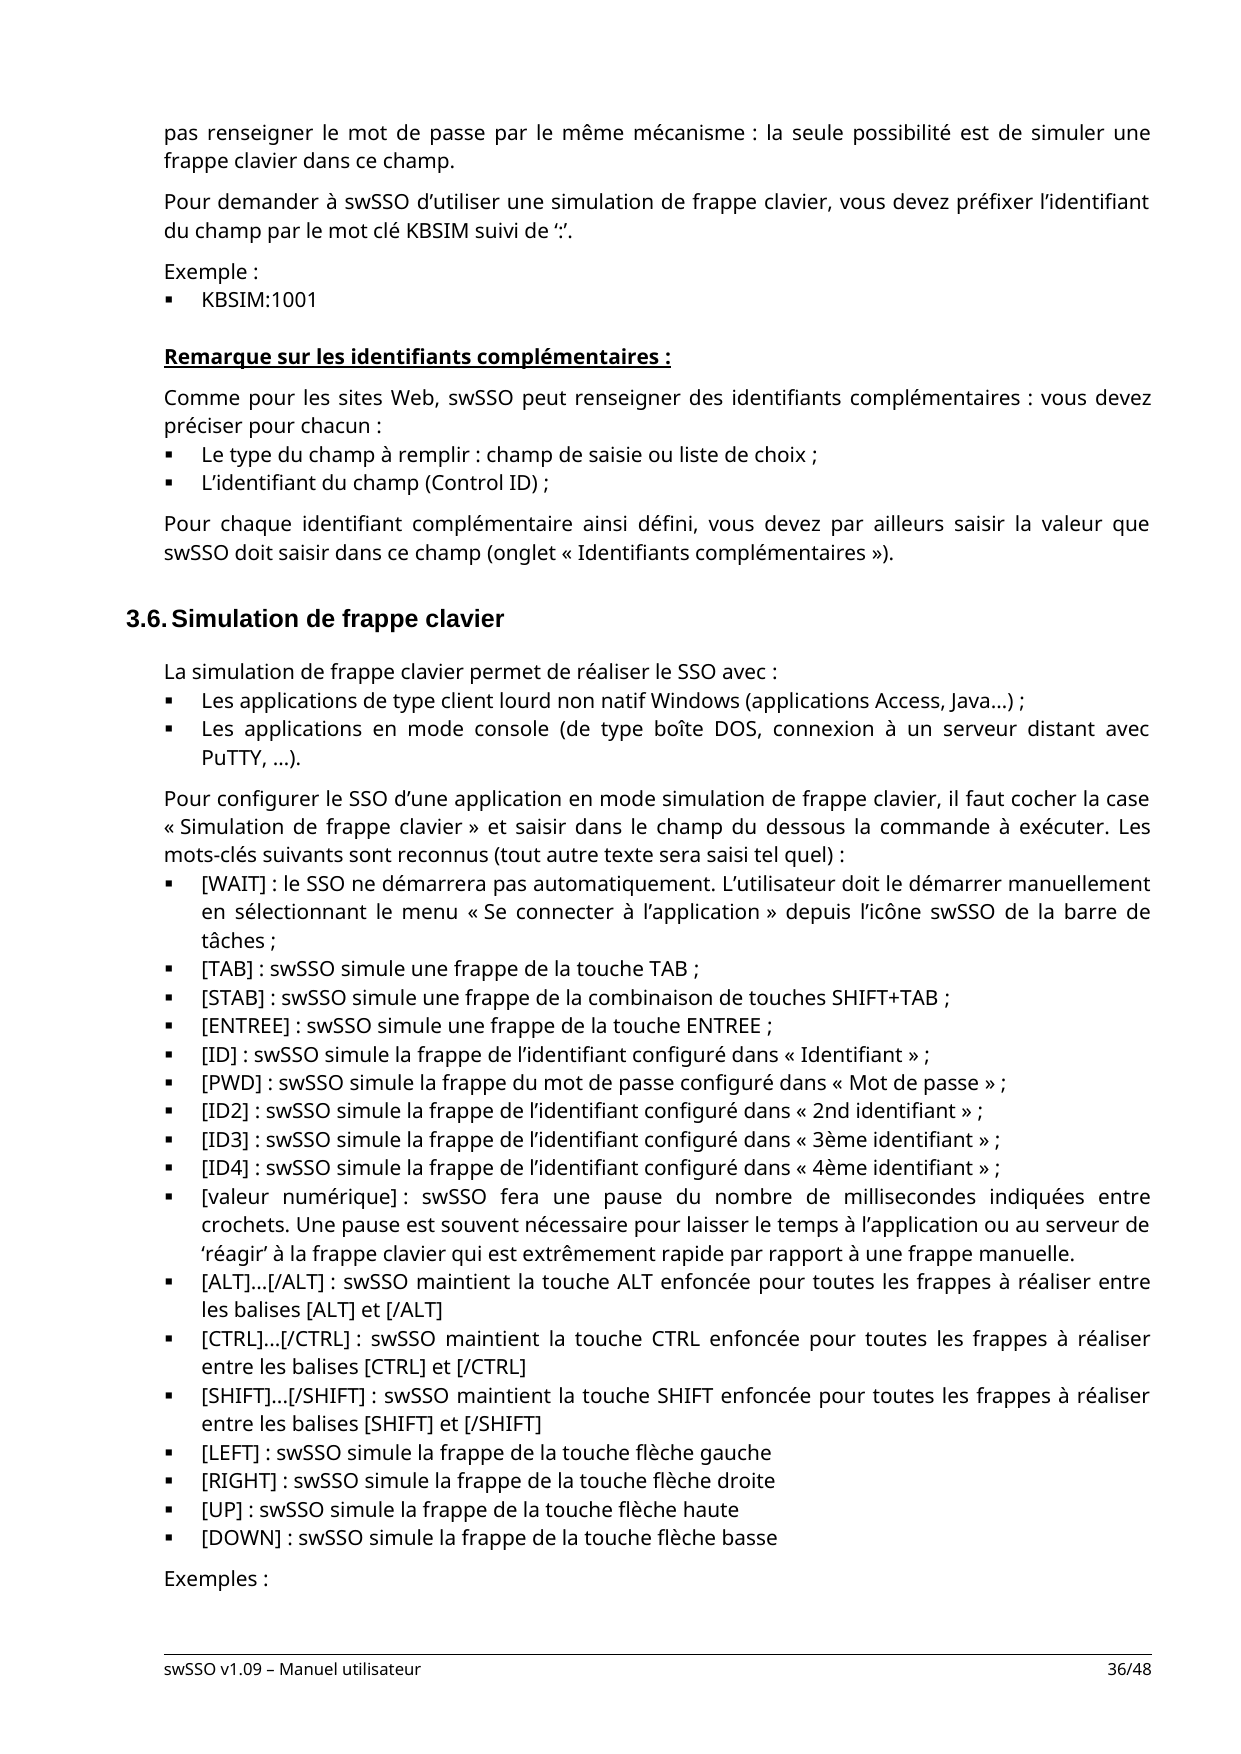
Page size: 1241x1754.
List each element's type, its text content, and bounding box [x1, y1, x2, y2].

list Les applications de type client lourd non natif Windows (applications Access, Java…) ; [164, 686, 1152, 714]
list [ID4] : swSSO simule la frappe de l’identifiant configuré dans « 4ème identifiant » ; [164, 1153, 1152, 1182]
text pas renseigner le mot de passe par le même mécanisme : la seule possibilité est de simuler une frappe clavier dans ce champ. [164, 118, 1152, 175]
list [LEFT] : swSSO simule la frappe de la touche flèche gauche [164, 1438, 1152, 1466]
list [DOWN] : swSSO simule la frappe de la touche flèche basse [164, 1523, 1152, 1552]
text Pour demander à swSSO d’utiliser une simulation de frappe clavier, vous devez préfixer l’identifiant du champ par le mot clé KBSIM suivi de ‘:’. [164, 187, 1152, 244]
text Pour chaque identifiant complémentaire ainsi défini, vous devez par ailleurs saisir la valeur que swSSO doit saisir dans ce champ (onglet « Identifiants complémentaires »). [164, 509, 1152, 566]
list [ID2] : swSSO simule la frappe de l’identifiant configuré dans « 2nd identifiant » ; [164, 1097, 1152, 1125]
text Comme pour les sites Web, swSSO peut renseigner des identifiants complémentaires : vous devez préciser pour chacun : [164, 383, 1152, 440]
text Exemples : [164, 1564, 1152, 1592]
list [STAB] : swSSO simule une frappe de la combinaison de touches SHIFT+TAB ; [164, 983, 1152, 1011]
subtitle Simulation de frappe clavier [126, 604, 1152, 632]
list [RIGHT] : swSSO simule la frappe de la touche flèche droite [164, 1466, 1152, 1495]
list [TAB] : swSSO simule une frappe de la touche TAB ; [164, 954, 1152, 983]
text Pour configurer le SSO d’une application en mode simulation de frappe clavier, il faut cocher la case « Simulation de frappe clavier » et saisir dans le champ du dessous la commande à exécuter. Les mots-clés suivants sont reconnus (tout autre texte sera saisi tel quel) : [164, 784, 1152, 869]
list Remarque sur les identifiants complémentaires : [164, 342, 1152, 371]
list [SHIFT]...[/SHIFT] : swSSO maintient la touche SHIFT enfoncée pour toutes les frappes à réaliser entre les balises [SHIFT] et [/SHIFT] [164, 1381, 1152, 1438]
list KBSIM:1001 [164, 285, 1152, 314]
list [ID] : swSSO simule la frappe de l’identifiant configuré dans « Identifiant » ; [164, 1040, 1152, 1068]
list [CTRL]...[/CTRL] : swSSO maintient la touche CTRL enfoncée pour toutes les frappes à réaliser entre les balises [CTRL] et [/CTRL] [164, 1324, 1152, 1381]
text Exemple : [164, 257, 1152, 285]
list [UP] : swSSO simule la frappe de la touche flèche haute [164, 1495, 1152, 1523]
list L’identifiant du champ (Control ID) ; [164, 468, 1152, 497]
list [ENTREE] : swSSO simule une frappe de la touche ENTREE ; [164, 1011, 1152, 1040]
list Le type du champ à remplir : champ de saisie ou liste de choix ; [164, 440, 1152, 468]
list Les applications en mode console (de type boîte DOS, connexion à un serveur distant avec PuTTY, …). [164, 714, 1152, 771]
list [ID3] : swSSO simule la frappe de l’identifiant configuré dans « 3ème identifiant » ; [164, 1125, 1152, 1153]
list [WAIT] : le SSO ne démarrera pas automatiquement. L’utilisateur doit le démarrer manuellement en sélectionnant le menu « Se connecter à l’application » depuis l’icône swSSO de la barre de tâches ; [164, 869, 1152, 954]
list [PWD] : swSSO simule la frappe du mot de passe configuré dans « Mot de passe » ; [164, 1068, 1152, 1097]
list [valeur numérique] : swSSO fera une pause du nombre de millisecondes indiquées entre crochets. Une pause est souvent nécessaire pour laisser le temps à l’application ou au serveur de ‘réagir’ à la frappe clavier qui est extrêmement rapide par rapport à une frappe manuelle. [164, 1182, 1152, 1267]
list [ALT]...[/ALT] : swSSO maintient la touche ALT enfoncée pour toutes les frappes à réaliser entre les balises [ALT] et [/ALT] [164, 1267, 1152, 1324]
text La simulation de frappe clavier permet de réaliser le SSO avec : [164, 657, 1152, 686]
